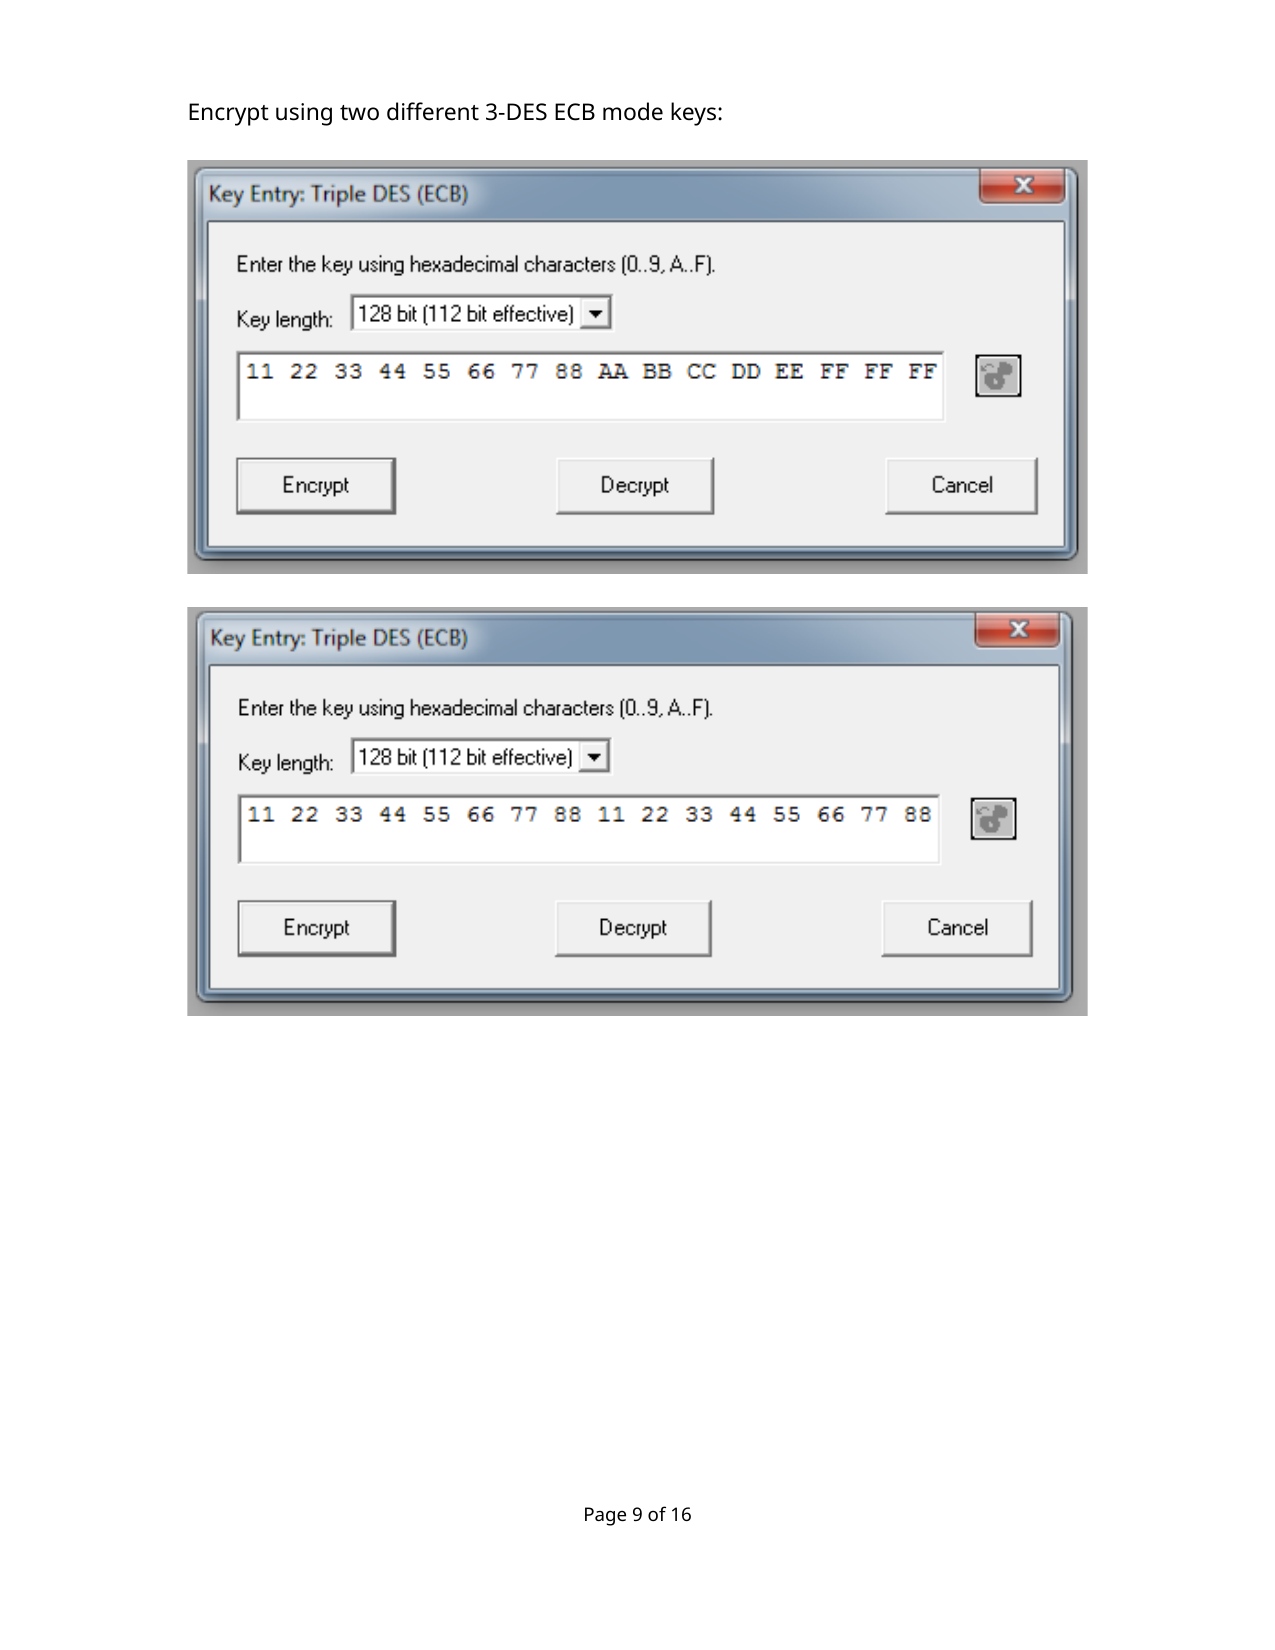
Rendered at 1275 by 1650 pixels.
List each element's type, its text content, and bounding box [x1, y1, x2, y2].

text Encrypt using two different 3-DES ECB mode keys: [187, 96, 1087, 127]
picture [187, 607, 1088, 1016]
picture [187, 160, 1088, 574]
